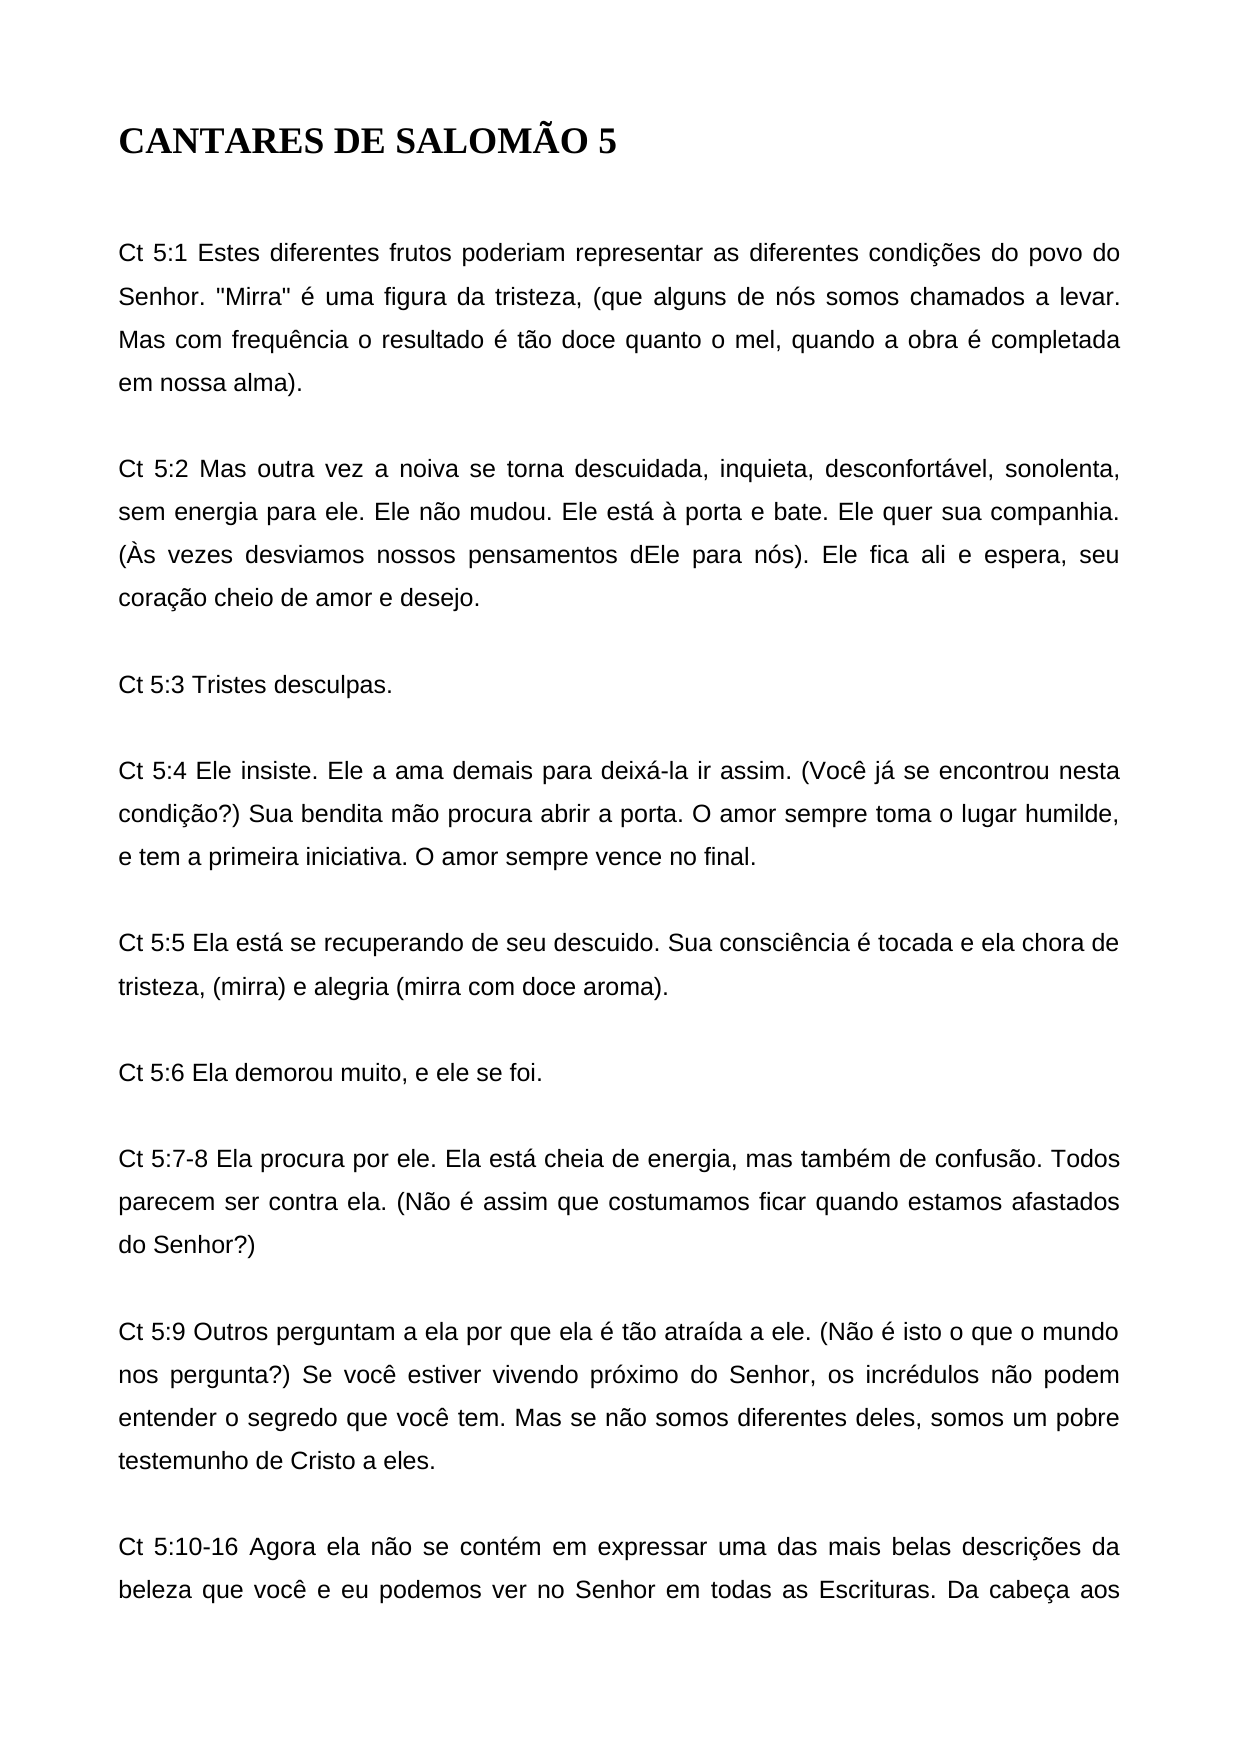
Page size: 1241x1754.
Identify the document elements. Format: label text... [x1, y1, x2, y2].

text Ct 5:7-8 Ela procura por ele. Ela está cheia de energia, mas também de confusão. Todos parecem ser contra ela. (Não é assim que costumamos ficar quando estamos afastados do Senhor?) [118, 1144, 1122, 1259]
text Ct 5:4 Ele insiste. Ele a ama demais para deixá-la ir assim. (Você já se encontrou nesta condição?) Sua bendita mão procura abrir a porta. O amor sempre toma o lugar humilde, e tem a primeira iniciativa. O amor sempre vence no final. [118, 756, 1122, 871]
text Ct 5:5 Ela está se recuperando de seu descuido. Sua consciência é tocada e ela chora de tristeza, (mirra) e alegria (mirra com doce aroma). [118, 928, 1122, 1000]
text Ct 5:9 Outros perguntam a ela por que ela é tão atraída a ele. (Não é isto o que o mundo nos pergunta?) Se você estiver vivendo próximo do Senhor, os incrédulos não podem entender o segredo que você tem. Mas se não somos diferentes deles, somos um pobre testemunho de Cristo a eles. [118, 1317, 1122, 1475]
text Ct 5:6 Ela demorou muito, e ele se foi. [118, 1058, 1122, 1087]
text Ct 5:10-16 Agora ela não se contém em expressar uma das mais belas descrições da beleza que você e eu podemos ver no Senhor em todas as Escrituras. Da cabeça aos [118, 1532, 1122, 1604]
text Ct 5:3 Tristes desculpas. [118, 670, 1122, 698]
subtitle CANTARES DE SALOMÃO 5 [118, 118, 1122, 161]
text Ct 5:1 Estes diferentes frutos poderiam representar as diferentes condições do povo do Senhor. "Mirra" é uma figura da tristeza, (que alguns de nós somos chamados a levar. Mas com frequência o resultado é tão doce quanto o mel, quando a obra é completada em nossa alma). [118, 238, 1122, 397]
text Ct 5:2 Mas outra vez a noiva se torna descuidada, inquieta, desconfortável, sonolenta, sem energia para ele. Ele não mudou. Ele está à porta e bate. Ele quer sua companhia. (Às vezes desviamos nossos pensamentos dEle para nós). Ele fica ali e espera, seu coração cheio de amor e desejo. [118, 454, 1122, 612]
